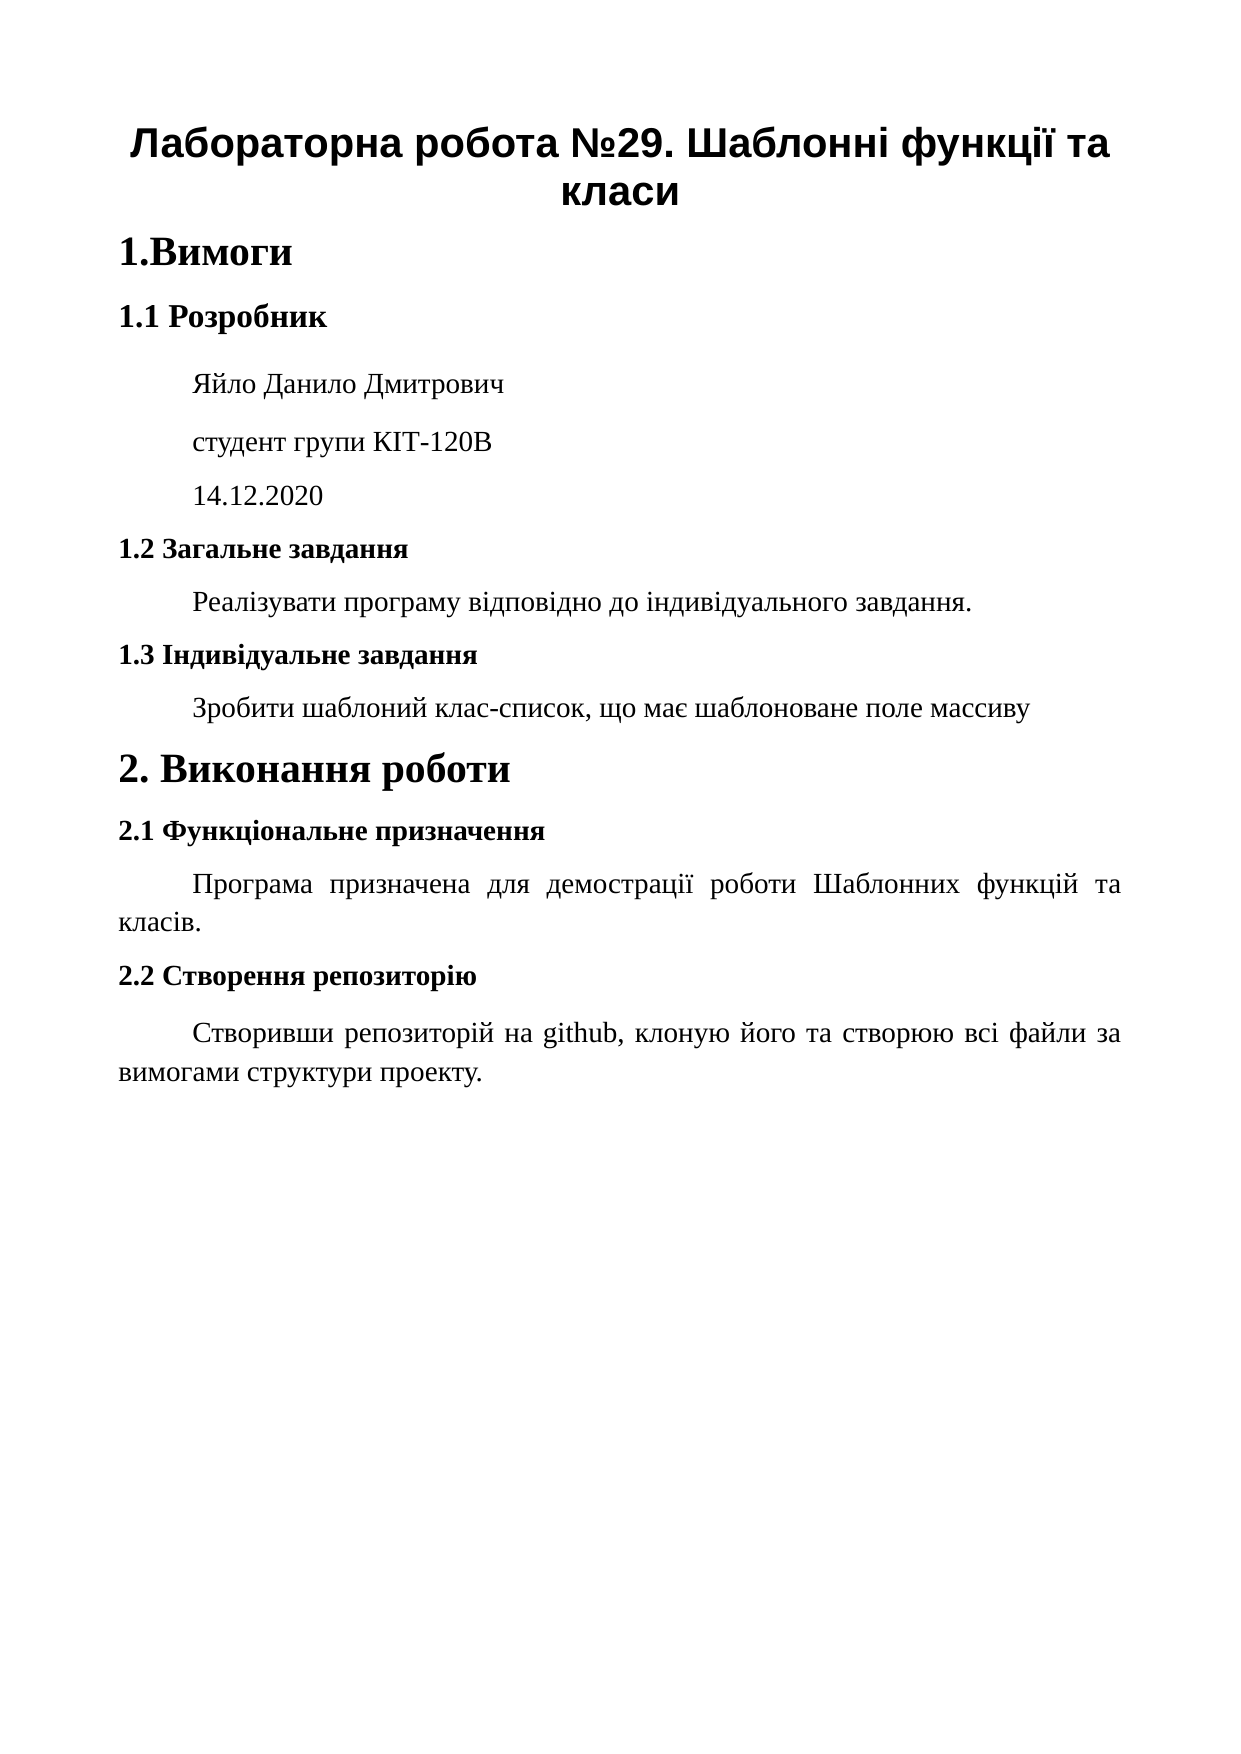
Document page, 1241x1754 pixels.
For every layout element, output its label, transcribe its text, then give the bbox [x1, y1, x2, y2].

text студент групи КІТ-120В [118, 424, 1122, 458]
text Створивши репозиторій на github, клоную його та створюю всі файли за вимогами структури проекту. [118, 1011, 1122, 1088]
title Лабораторна робота №29. Шаблонні функції та класи [118, 118, 1122, 214]
text 1.Вимоги [118, 226, 1122, 274]
text Реалізувати програму відповідно до індивідуального завдання. [118, 584, 1122, 617]
text 1.1 Розробник [118, 296, 1122, 334]
text Яйло Данило Дмитрович [118, 355, 1122, 403]
text Програма призначена для демострації роботи Шаблонних функцій та класів. [118, 866, 1122, 938]
text 1.2 Загальне завдання [118, 531, 1122, 564]
text 1.3 Індивідуальне завдання [118, 637, 1122, 671]
text 2.1 Функціональне призначення [118, 813, 1122, 846]
text 14.12.2020 [118, 478, 1122, 511]
text 2. Виконання роботи [118, 743, 1122, 791]
text 2.2 Створення репозиторію [118, 958, 1122, 991]
text Зробити шаблоний клас-список, що має шаблоноване поле массиву [118, 690, 1122, 724]
